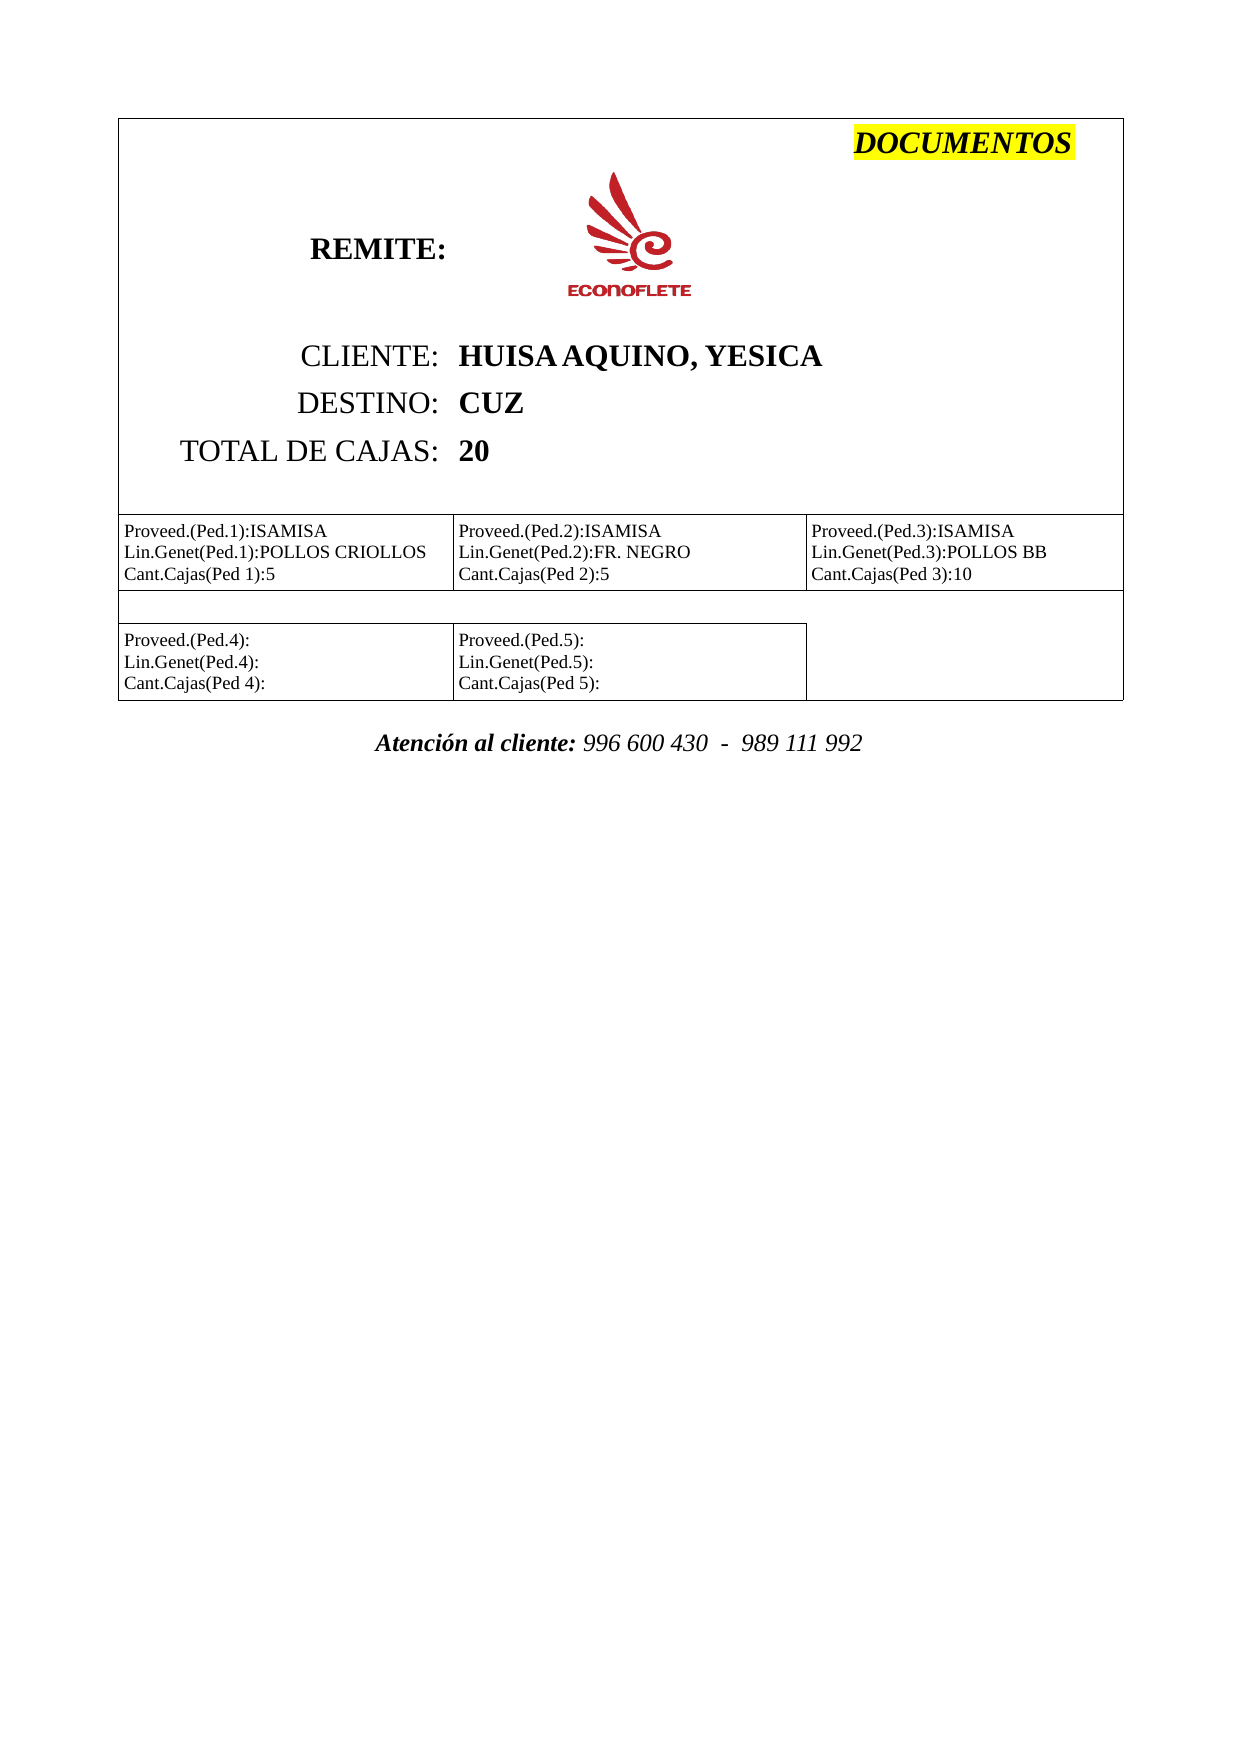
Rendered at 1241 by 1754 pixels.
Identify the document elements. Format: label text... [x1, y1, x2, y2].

table_cell HUISA AQUINO, YESICA [453, 332, 1123, 379]
table_cell [453, 166, 806, 332]
text Atención al cliente: 996 600 430 - 989 111 992 [118, 728, 1122, 757]
table_cell [806, 166, 1123, 332]
table_header DOCUMENTOS [806, 119, 1123, 166]
table_header [453, 119, 806, 166]
table_cell [119, 474, 453, 514]
table_cell DESTINO: [119, 379, 453, 426]
table_cell Proveed.(Ped.2):ISAMISA Lin.Genet(Ped.2):FR. NEGRO Cant.Cajas(Ped 2):5 [454, 515, 806, 590]
table_cell Proveed.(Ped.1):ISAMISA Lin.Genet(Ped.1):POLLOS CRIOLLOS Cant.Cajas(Ped 1):5 [119, 515, 453, 590]
table_cell 20 [453, 426, 1123, 474]
table_cell TOTAL DE CAJAS: [119, 426, 453, 474]
table_cell [806, 591, 1123, 623]
table_cell CUZ [453, 379, 806, 426]
table_cell REMITE: [119, 166, 453, 332]
table_cell CLIENTE: [119, 332, 453, 379]
table_cell [806, 474, 1123, 514]
table_cell Proveed.(Ped.3):ISAMISA Lin.Genet(Ped.3):POLLOS BB Cant.Cajas(Ped 3):10 [807, 515, 1123, 590]
table_cell [806, 379, 1123, 426]
picture [552, 171, 707, 297]
table_cell Proveed.(Ped.4): Lin.Genet(Ped.4): Cant.Cajas(Ped 4): [119, 624, 453, 699]
table_header [119, 119, 453, 166]
table_cell Proveed.(Ped.5): Lin.Genet(Ped.5): Cant.Cajas(Ped 5): [454, 624, 806, 699]
table_cell [807, 623, 1123, 699]
table_cell [453, 474, 806, 514]
table_cell [119, 591, 453, 623]
table_cell [453, 591, 806, 623]
